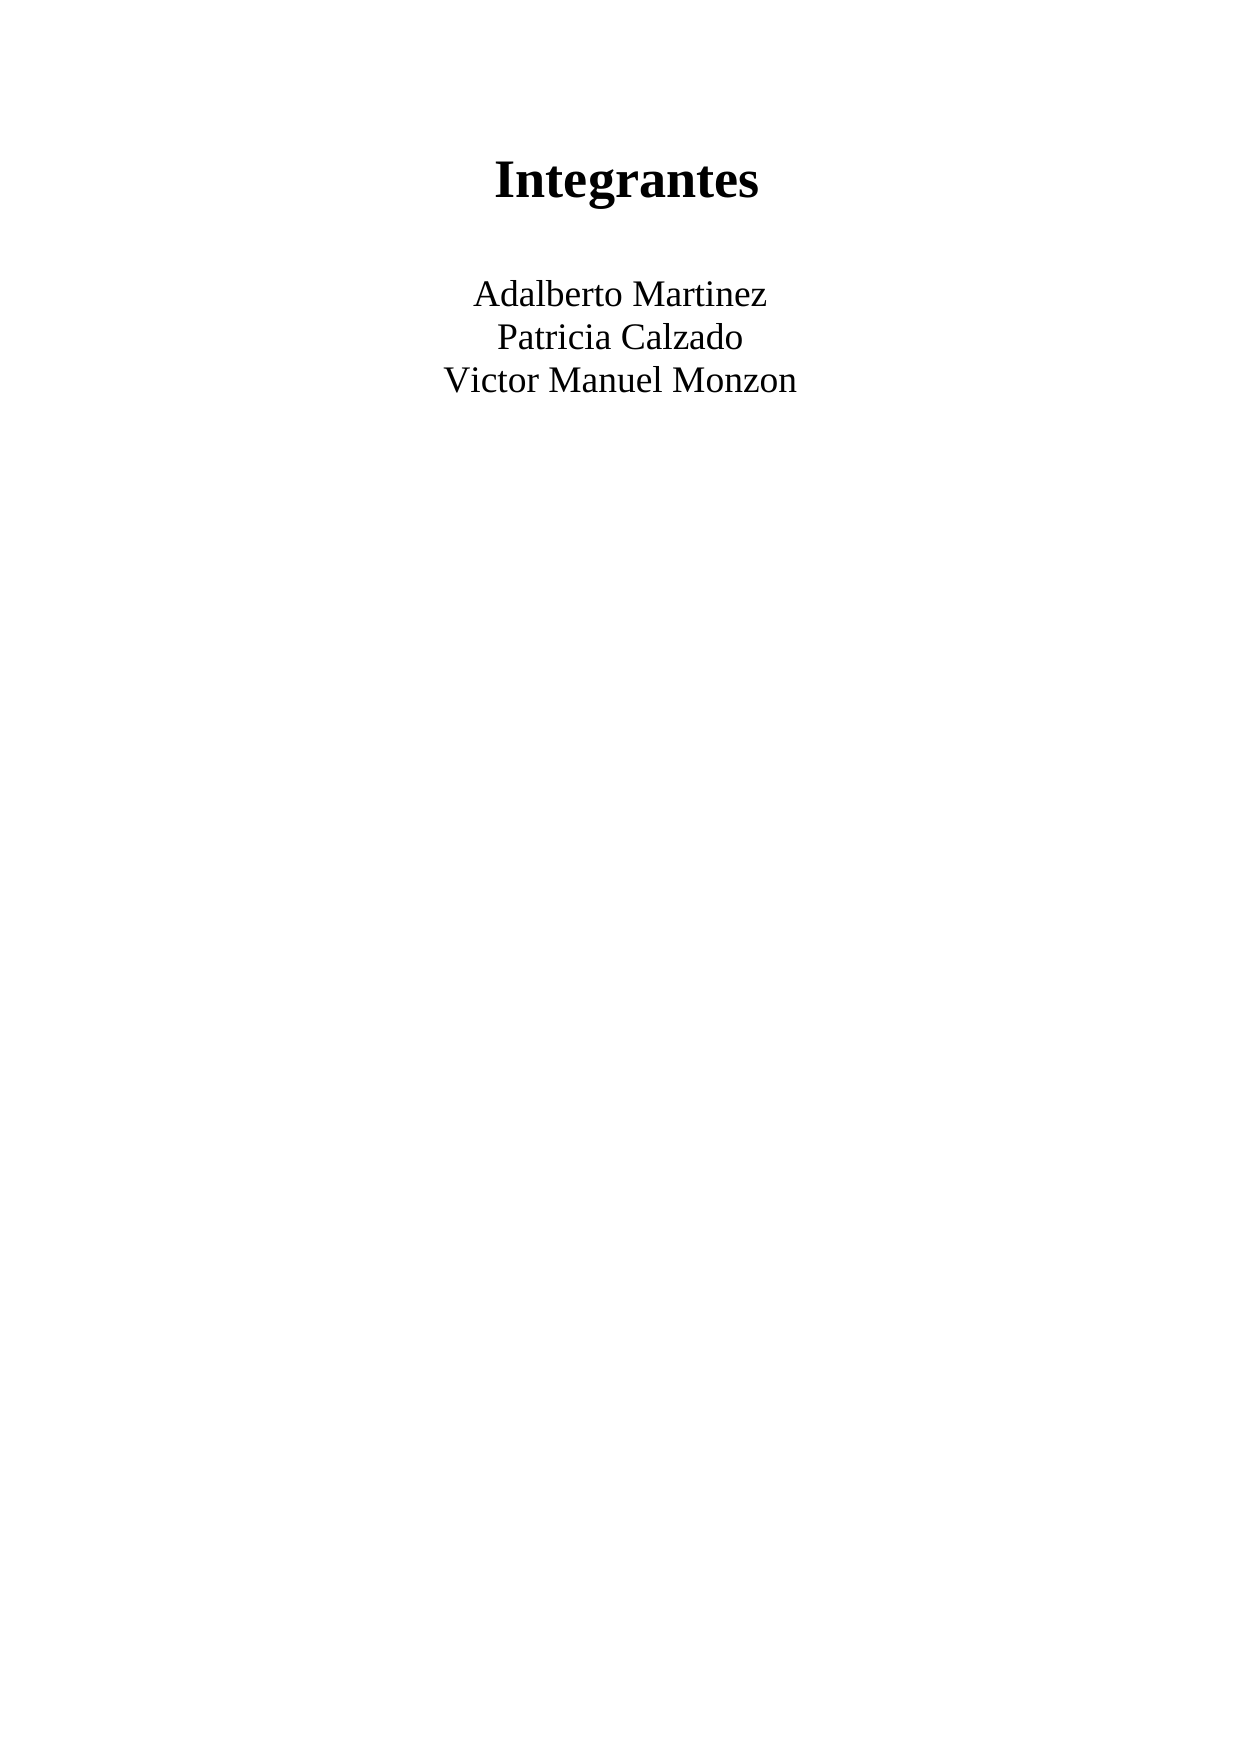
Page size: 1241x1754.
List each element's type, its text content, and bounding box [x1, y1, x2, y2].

text Integrantes [118, 147, 1122, 209]
text Patricia Calzado [118, 314, 1122, 358]
text Victor Manuel Monzon [118, 358, 1122, 401]
text Adalberto Martinez [118, 271, 1122, 314]
